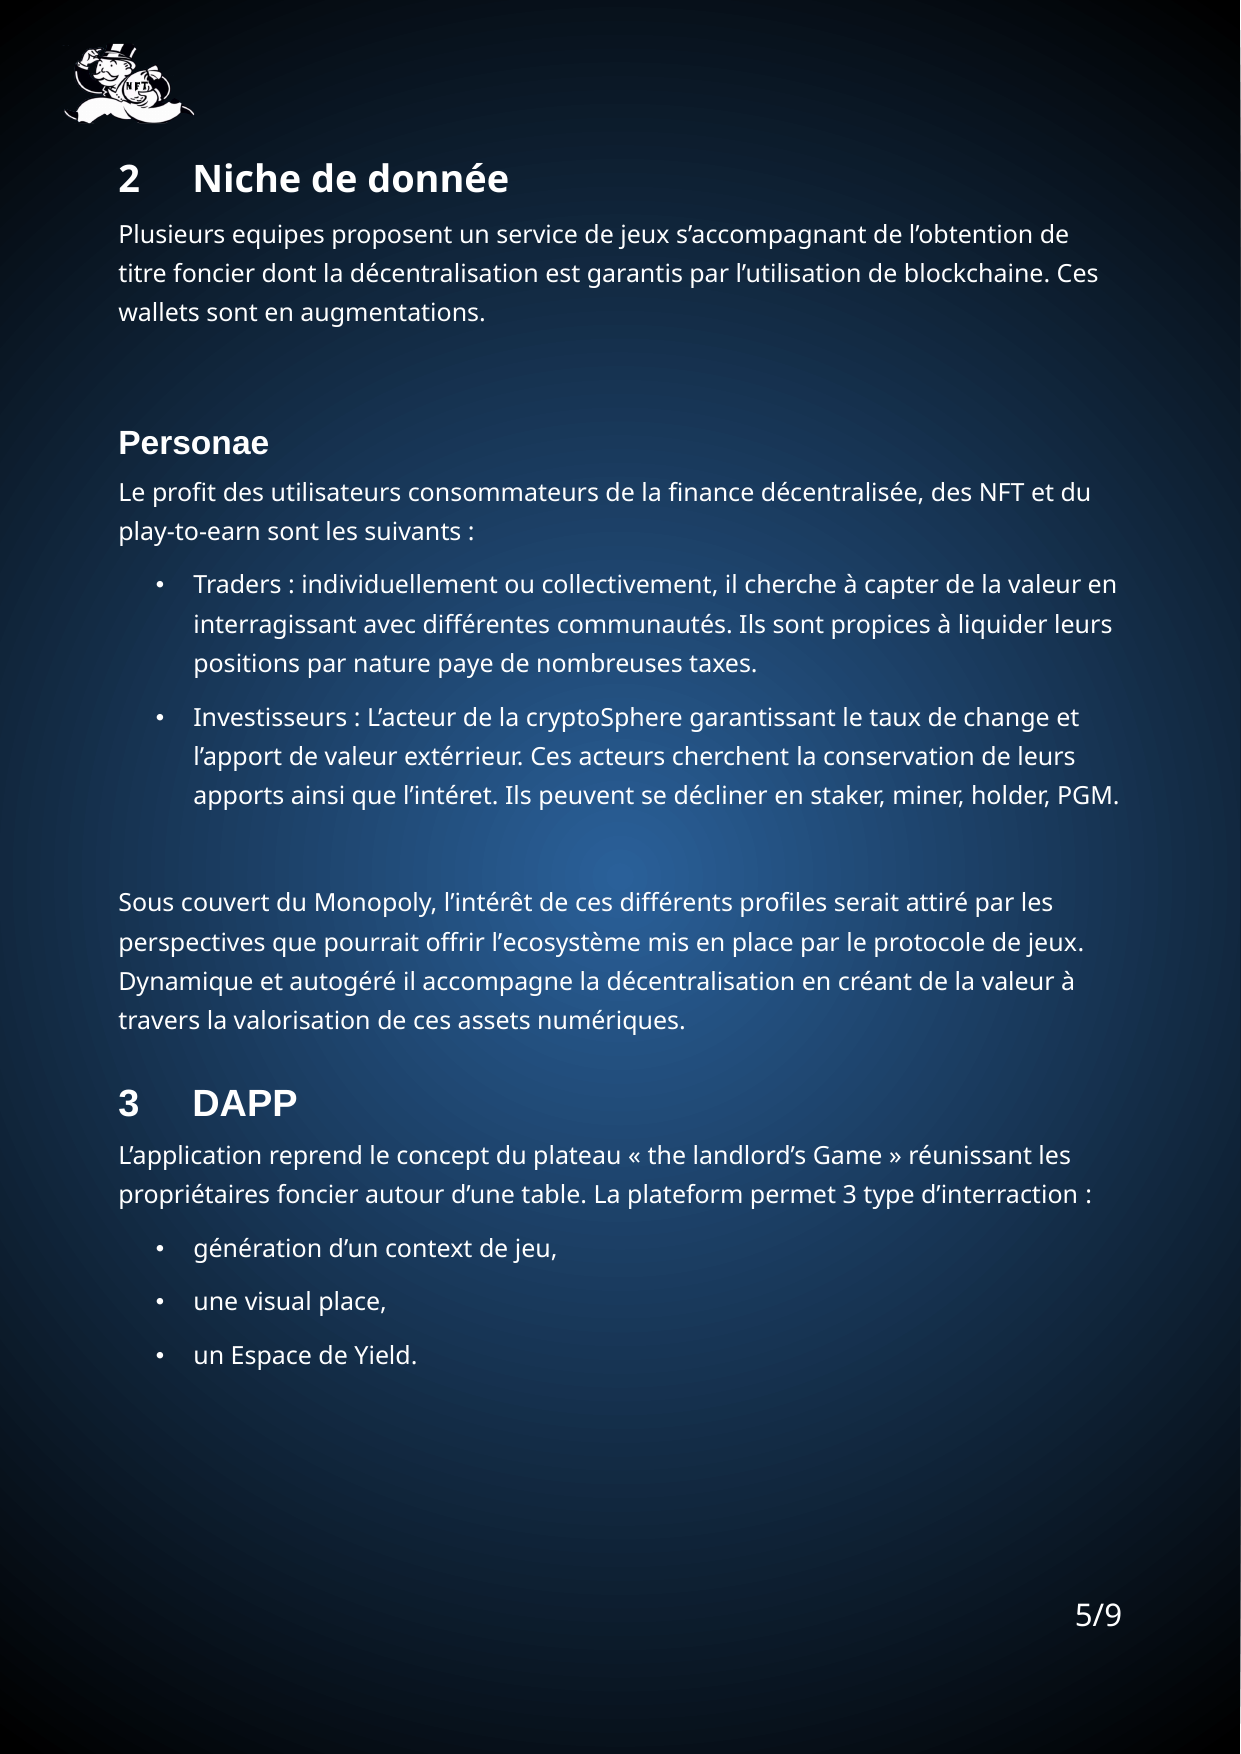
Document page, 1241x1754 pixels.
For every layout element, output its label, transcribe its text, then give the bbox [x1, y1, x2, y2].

list un Espace de Yield. [156, 1338, 1122, 1372]
picture [53, 34, 202, 125]
list génération d’un context de jeu, [156, 1230, 1122, 1264]
list Traders : individuellement ou collectivement, il cherche à capter de la valeur en interragissant avec différentes communautés. Ils sont propices à liquider leurs positions par nature paye de nombreuses taxes. [156, 567, 1122, 679]
list Investisseurs : L’acteur de la cryptoSphere garantissant le taux de change et l’apport de valeur extérrieur. Ces acteurs cherchent la conservation de leurs apports ainsi que l’intéret. Ils peuvent se décliner en staker, miner, holder, PGM. [156, 699, 1122, 812]
subtitle Personae [118, 423, 1122, 462]
text L’application reprend le concept du plateau « the landlord’s Game » réunissant les propriétaires foncier autour d’une table. La plateform permet 3 type d’interraction : [118, 1137, 1122, 1211]
list une visual place, [156, 1284, 1122, 1318]
text Sous couvert du Monopoly, l’intérêt de ces différents profiles serait attiré par les perspectives que pourrait offrir l’ecosystème mis en place par le protocole de jeux. Dynamique et autogéré il accompagne la décentralisation en créant de la valeur à travers la valorisation de ces assets numériques. [118, 885, 1122, 1037]
subtitle DAPP [118, 1081, 1122, 1125]
text Plusieurs equipes proposent un service de jeux s’accompagnant de l’obtention de titre foncier dont la décentralisation est garantis par l’utilisation de blockchaine. Ces wallets sont en augmentations. [118, 216, 1122, 329]
subtitle Niche de donnée [118, 152, 1122, 204]
text Le profit des utilisateurs consommateurs de la finance décentralisée, des NFT et du play-to-earn sont les suivants : [118, 474, 1122, 547]
